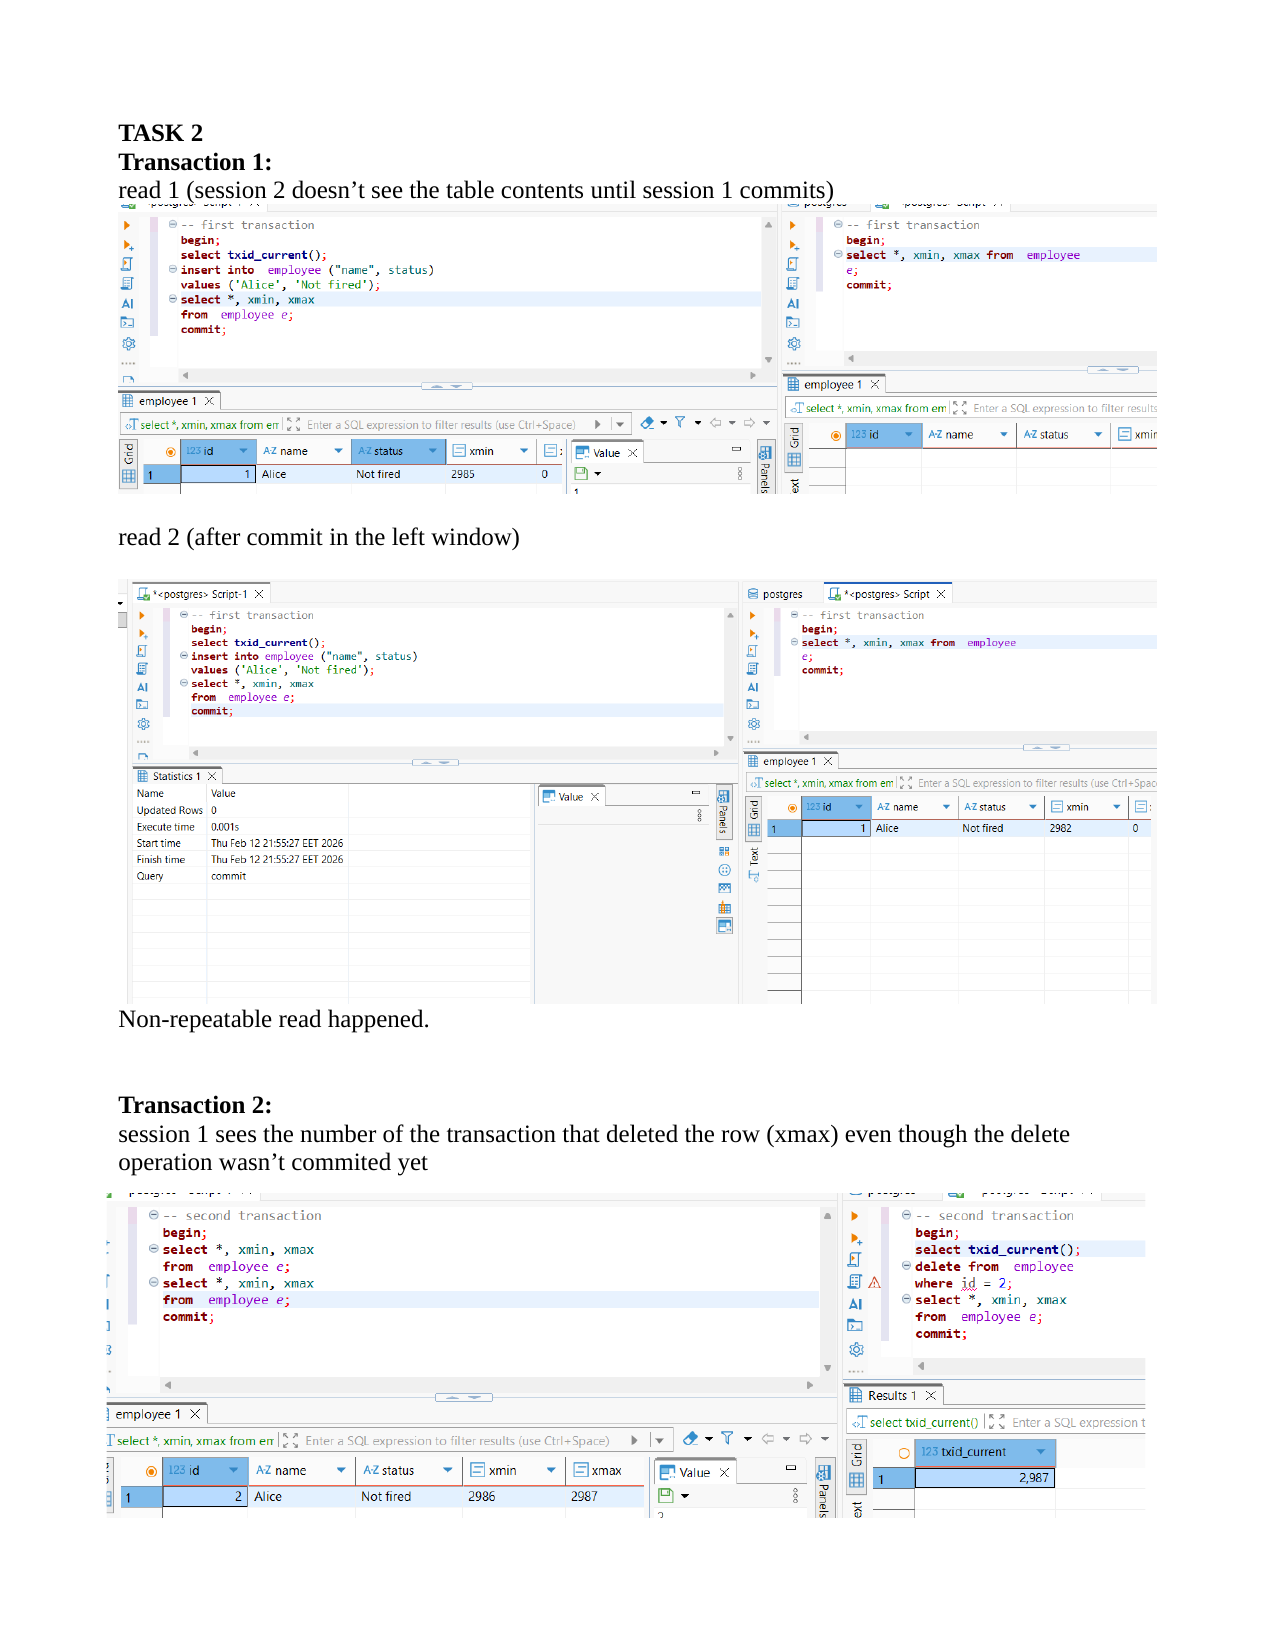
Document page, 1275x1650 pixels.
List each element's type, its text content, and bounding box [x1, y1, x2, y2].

text read 2 (after commit in the left window) [118, 522, 1157, 551]
text TASK 2 [118, 118, 1157, 147]
picture [106, 1193, 1146, 1518]
text Transaction 1: [118, 147, 1157, 176]
text Transaction 2: [118, 1090, 1157, 1119]
picture [118, 579, 1157, 1004]
text Non-repeatable read happened. [118, 1004, 1157, 1032]
picture [118, 204, 1157, 494]
text read 1 (session 2 doesn’t see the table contents until session 1 commits) [118, 176, 1157, 204]
text session 1 sees the number of the transaction that deleted the row (xmax) even though the delete operation wasn’t commited yet [118, 1119, 1157, 1176]
